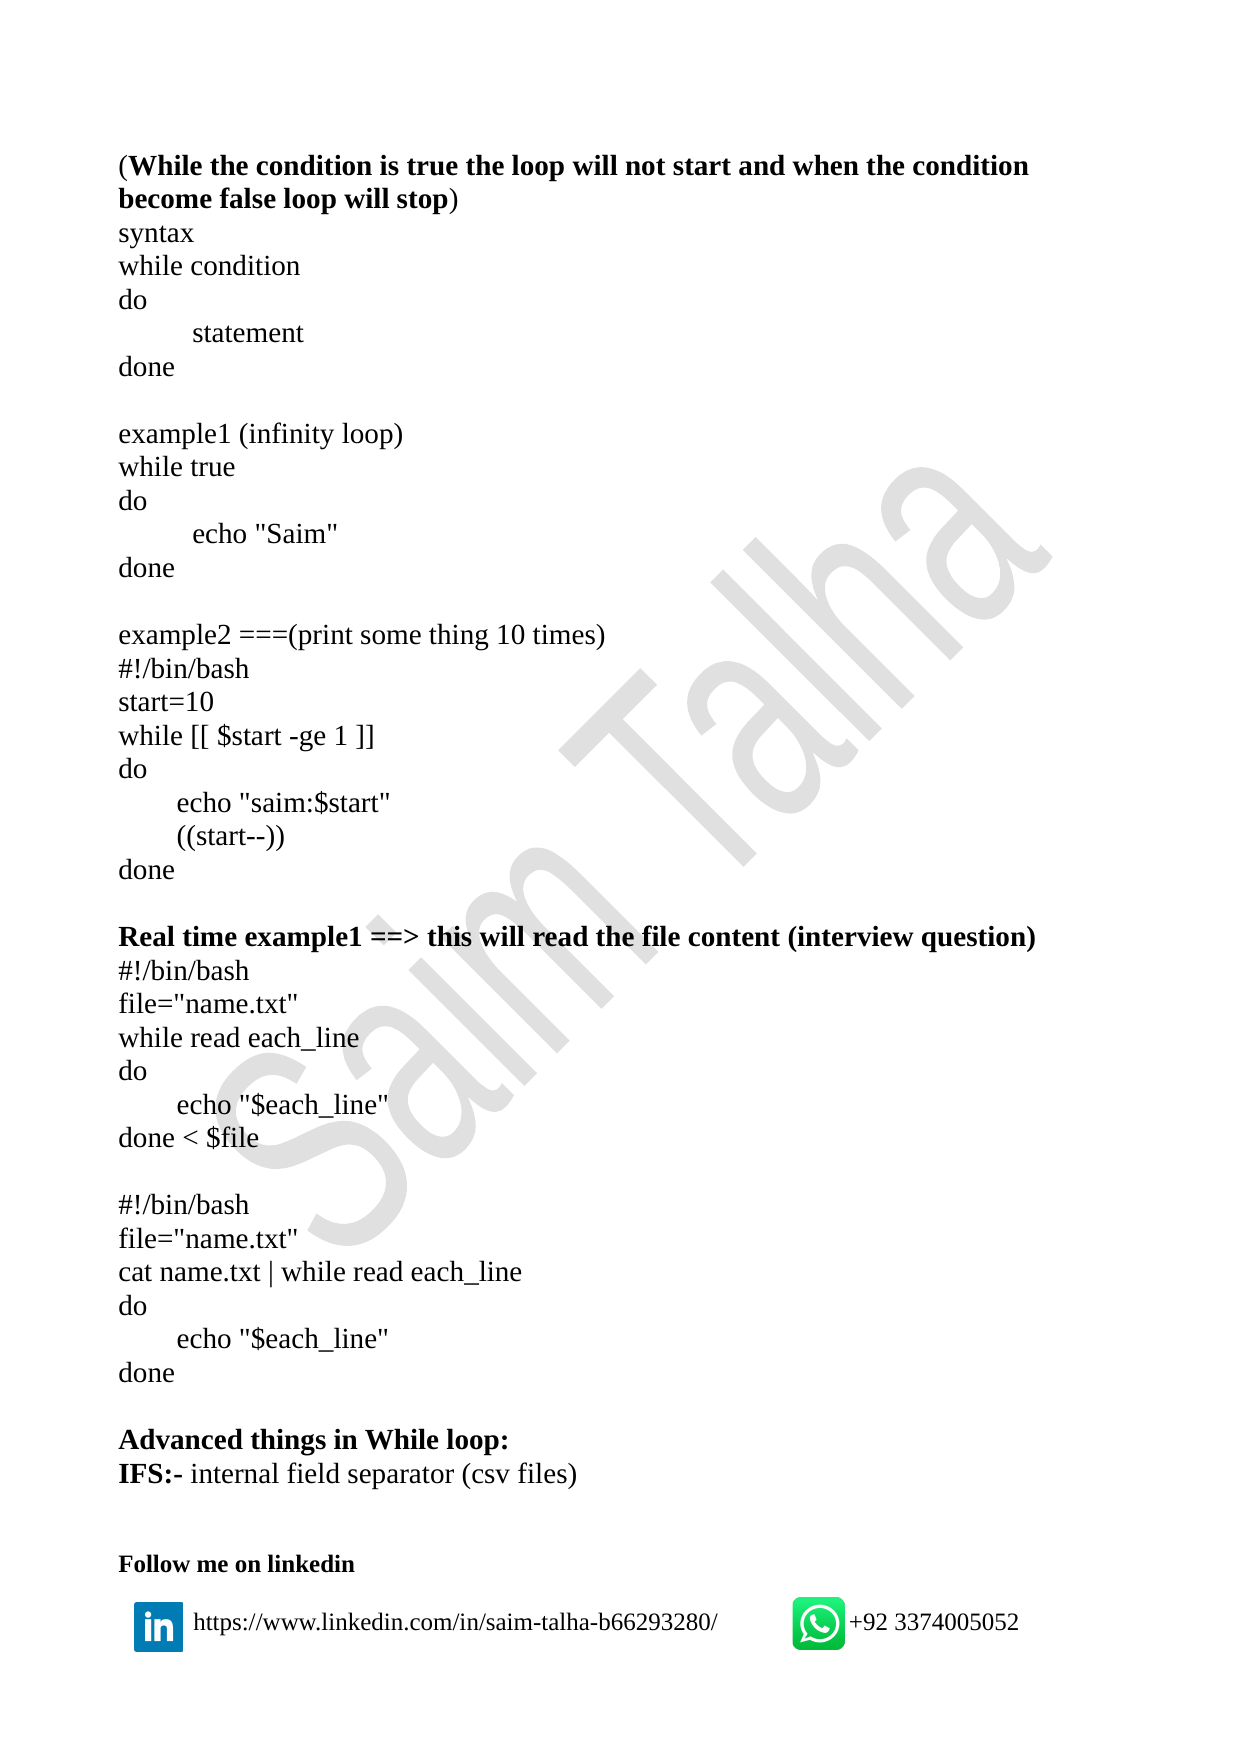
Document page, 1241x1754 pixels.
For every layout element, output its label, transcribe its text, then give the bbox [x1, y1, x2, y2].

text done < $file [461, 1120, 1122, 1154]
text while read each_line [417, 1020, 490, 1053]
text done < $file [418, 1120, 460, 1136]
text do [118, 1288, 1122, 1322]
text [934, 617, 1122, 651]
picture [792, 1597, 845, 1650]
text [524, 870, 565, 886]
text [723, 818, 1122, 852]
text while read each_line [118, 1020, 353, 1053]
text [555, 852, 1122, 886]
text echo "$each_line" [408, 1087, 461, 1120]
text syntax [118, 215, 1122, 248]
text [413, 1064, 453, 1087]
text #!/bin/bash [118, 1187, 385, 1221]
text [592, 734, 626, 751]
text do [118, 282, 1122, 315]
text [806, 651, 875, 684]
text ((start--)) [118, 818, 727, 852]
text file="name.txt" [118, 1221, 1122, 1254]
text [863, 550, 933, 584]
text [1009, 550, 1122, 584]
text Real time example1 ==> this will read the file content (interview question) [118, 919, 467, 953]
text [451, 1053, 1122, 1087]
text [451, 986, 522, 1020]
text [572, 953, 1122, 986]
text [951, 525, 992, 550]
text while [[ $start -ge 1 ]] [118, 718, 589, 751]
text [625, 684, 691, 718]
text #!/bin/bash [118, 651, 810, 684]
text [517, 986, 1122, 1020]
text [958, 483, 1122, 517]
text [871, 651, 1122, 684]
text (While the condition is true the loop will not start and when the condition become false loop will stop) [118, 148, 1122, 215]
text do [118, 1053, 259, 1087]
picture [155, 1620, 173, 1641]
text Real time example1 ==> this will read the file content (interview question) [480, 919, 544, 953]
text done [118, 349, 1122, 382]
text [754, 719, 802, 751]
text while read each_line [363, 1027, 418, 1053]
text [992, 517, 1122, 550]
text [947, 550, 1000, 584]
text [771, 684, 845, 718]
text echo "$each_line" [118, 1087, 220, 1120]
text [487, 953, 577, 986]
text [708, 684, 763, 718]
text done < $file [118, 1120, 239, 1154]
text while condition [118, 248, 1122, 282]
text [902, 488, 957, 517]
text done [118, 852, 521, 886]
text while true [118, 449, 1122, 483]
text #!/bin/bash [118, 953, 488, 986]
text [815, 751, 1122, 785]
text cat name.txt | while read each_line [118, 1254, 1122, 1288]
text [656, 751, 744, 785]
text example1 (infinity loop) [118, 416, 1122, 449]
text statement [118, 315, 1122, 349]
text [826, 567, 872, 584]
text echo "saim:$start" [118, 785, 693, 818]
text echo "$each_line" [236, 1087, 393, 1120]
text done [118, 550, 775, 584]
text [249, 1053, 415, 1087]
text Real time example1 ==> this will read the file content (interview question) [627, 919, 1122, 953]
text [753, 751, 806, 785]
text [394, 1187, 1122, 1221]
text Advanced things in While loop: [118, 1422, 1122, 1456]
text [805, 718, 1122, 751]
text do [118, 483, 890, 517]
text [690, 785, 1122, 818]
text while read each_line [551, 1020, 1122, 1053]
text done < $file [324, 1145, 369, 1154]
text done < $file [238, 1120, 341, 1145]
text example2 ===(print some thing 10 times) [118, 617, 777, 651]
text [839, 684, 1122, 718]
text echo "$each_line" [118, 1322, 1122, 1355]
text Real time example1 ==> this will read the file content (interview question) [539, 919, 633, 953]
text [624, 718, 750, 751]
picture [146, 1620, 151, 1641]
text echo "$each_line" [470, 1087, 1122, 1120]
text [770, 550, 823, 584]
text done [118, 1355, 1122, 1389]
text done < $file [346, 1120, 427, 1154]
text [772, 617, 842, 651]
text while read each_line [485, 1020, 555, 1053]
text file="name.txt" [118, 986, 457, 1020]
text IFS:- internal field separator (csv files) [118, 1456, 1122, 1489]
text echo "Saim" [118, 517, 951, 550]
text start=10 [118, 684, 623, 718]
text [838, 617, 939, 651]
text do [118, 751, 660, 785]
